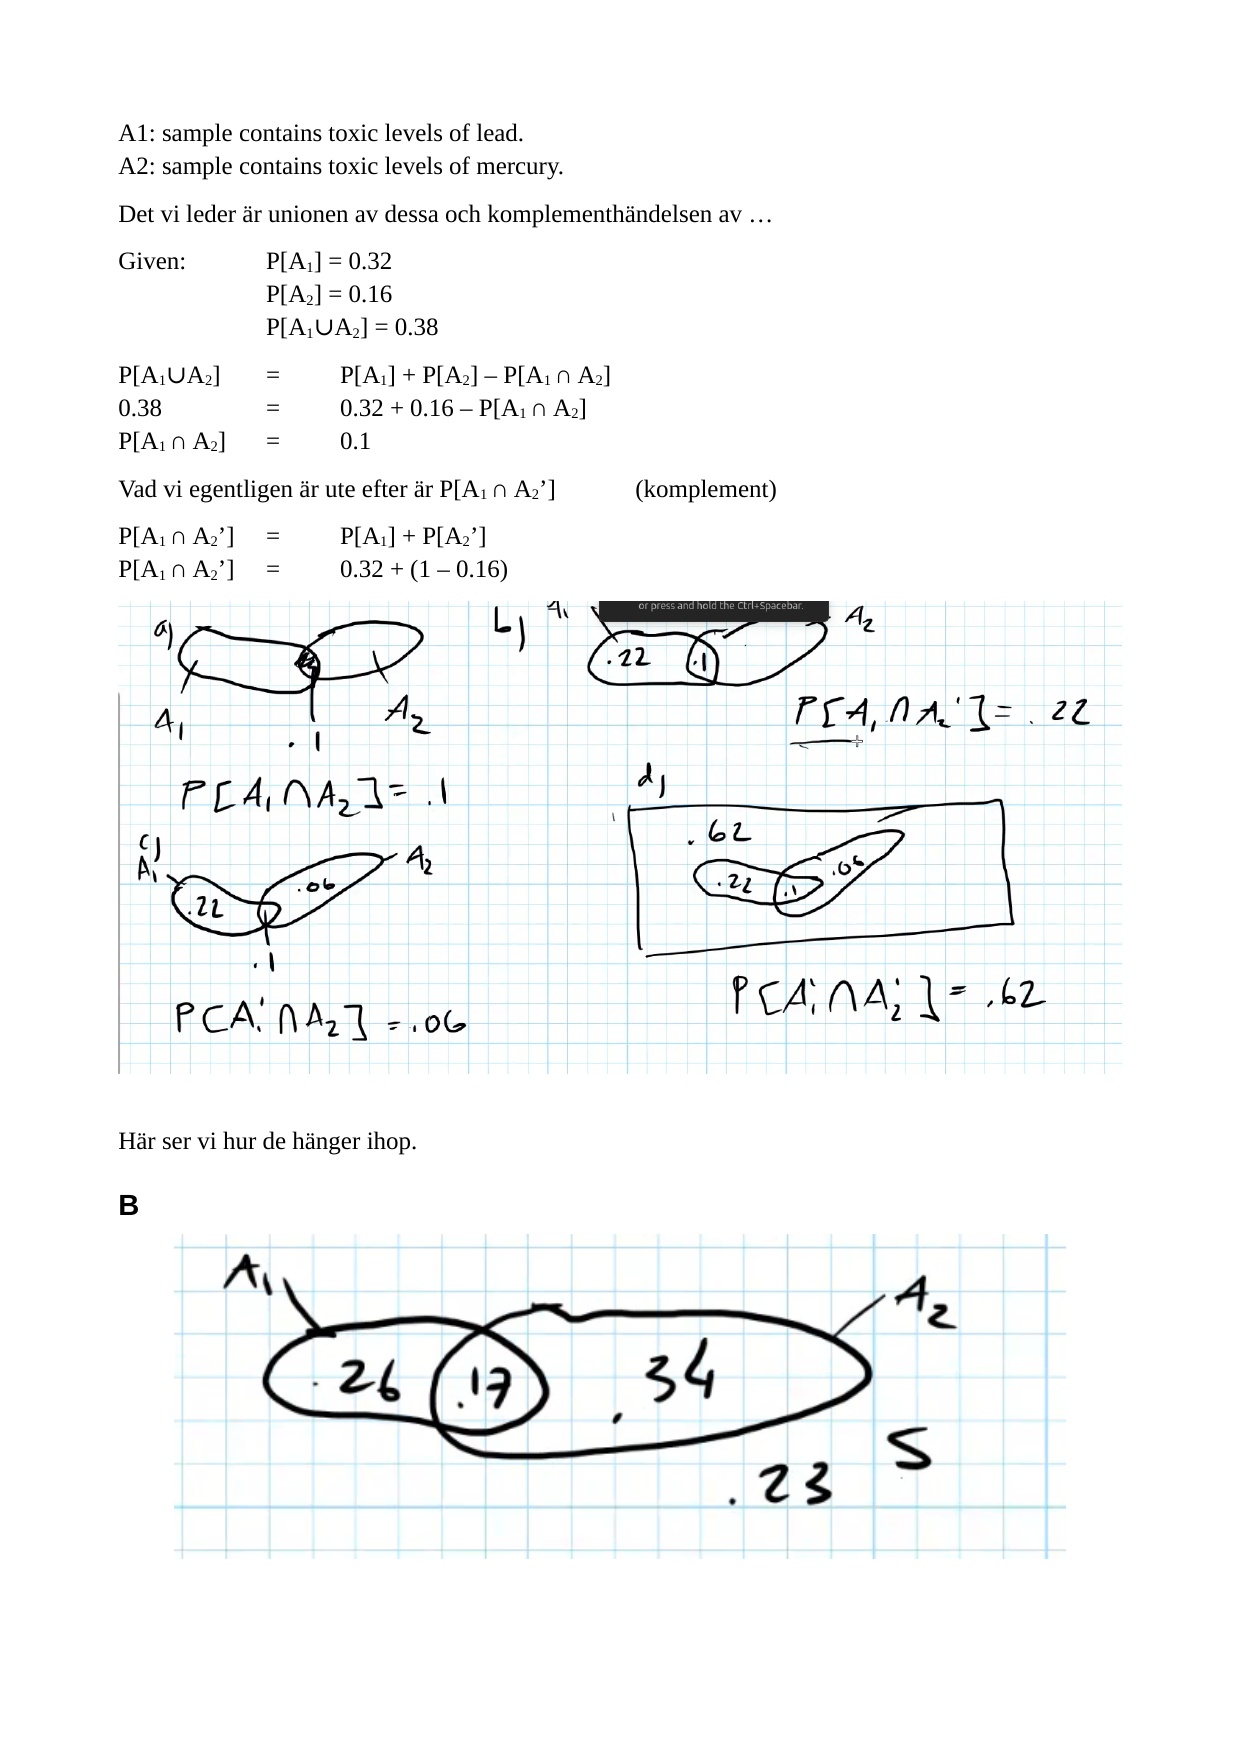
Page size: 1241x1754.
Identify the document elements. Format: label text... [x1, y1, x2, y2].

text Vad vi egentligen är ute efter är P[A1 ∩ A2’] (komplement) [118, 474, 1122, 502]
text A1: sample contains toxic levels of lead. A2: sample contains toxic levels of mercury. [118, 118, 1122, 180]
picture [118, 601, 1123, 1074]
text P[A1 ∩ A2’] = P[A1] + P[A2’] P[A1 ∩ A2’] = 0.32 + (1 – 0.16) [118, 521, 1122, 583]
text Det vi leder är unionen av dessa och komplementhändelsen av … [118, 199, 1122, 227]
text P[A1∪A2] = P[A1] + P[A2] – P[A1 ∩ A2] 0.38 = 0.32 + 0.16 – P[A1 ∩ A2] P[A1 ∩ A2] = 0.1 [118, 360, 1122, 455]
text Given: P[A1] = 0.32 P[A2] = 0.16 P[A1∪A2] = 0.38 [118, 246, 1122, 341]
text Här ser vi hur de hänger ihop. [118, 1126, 1122, 1154]
subtitle B [118, 1188, 1122, 1222]
picture [174, 1234, 1067, 1559]
